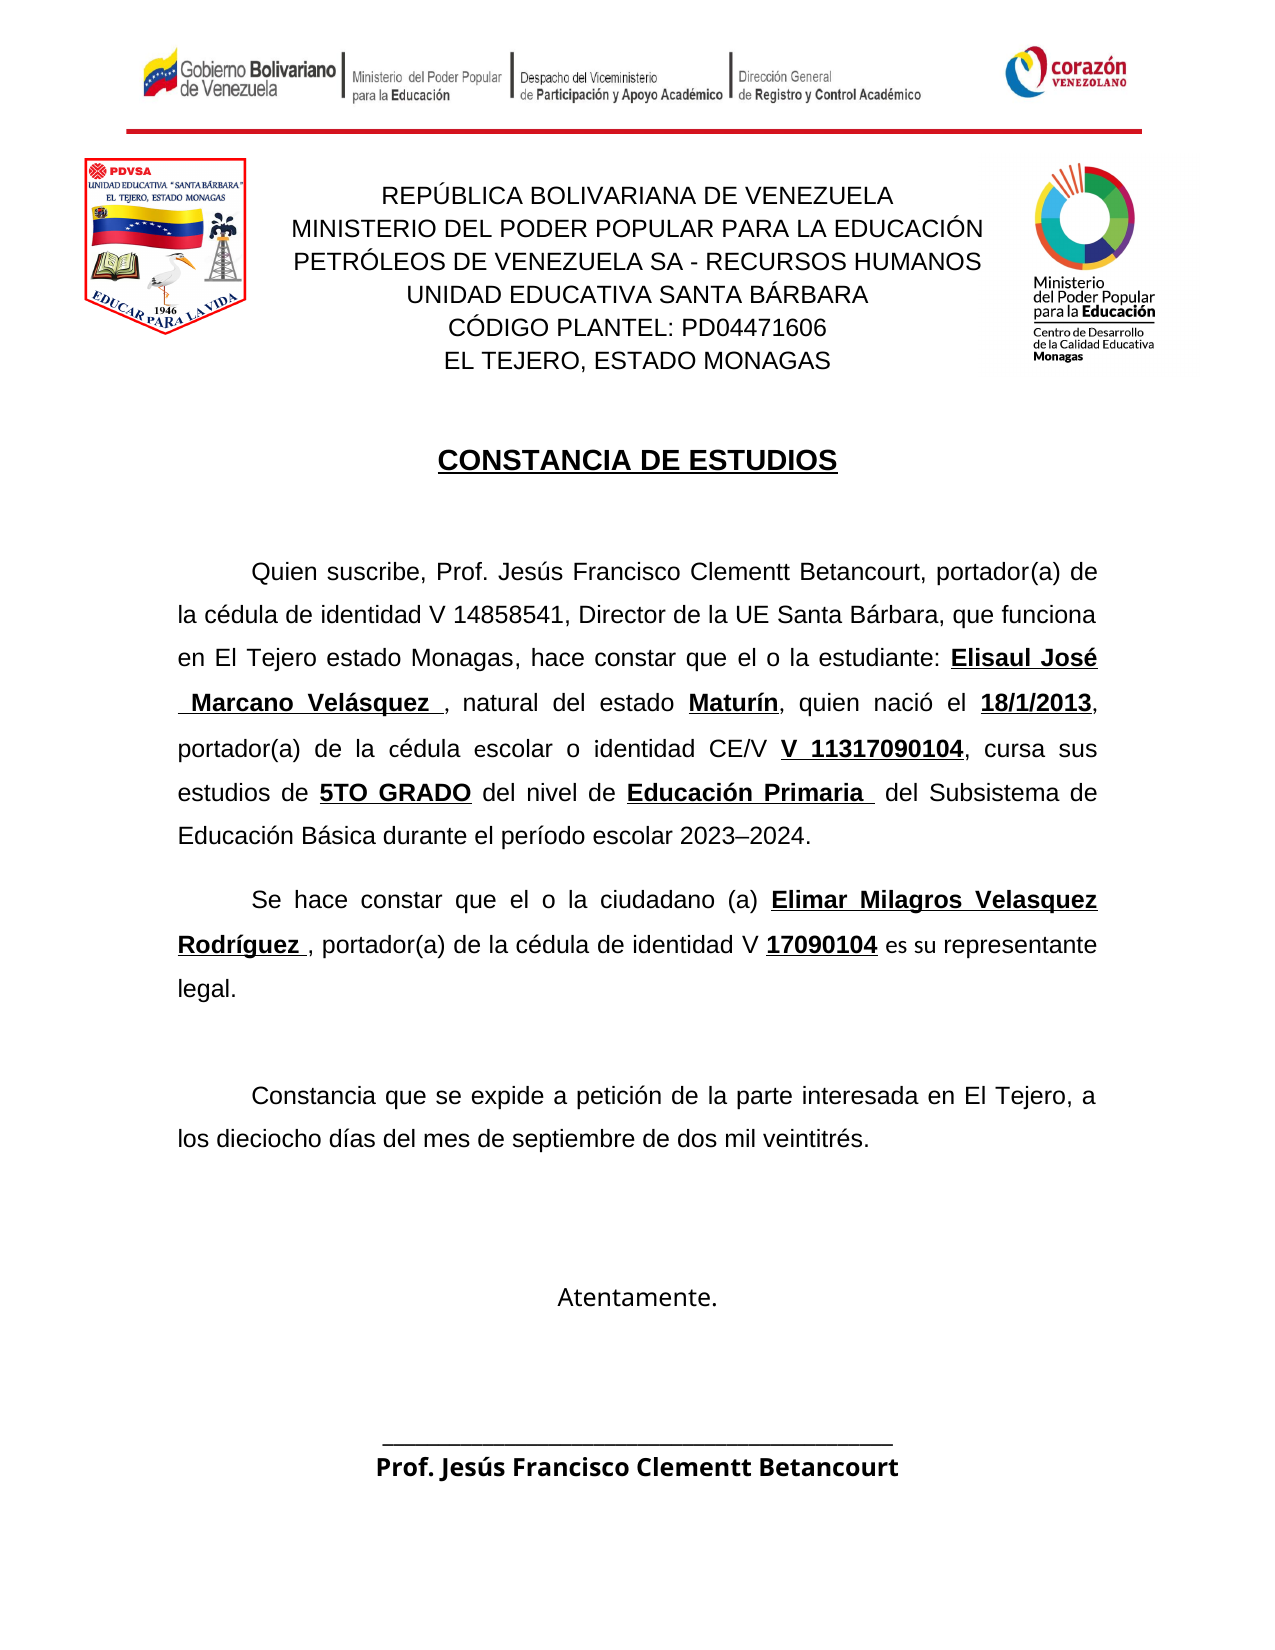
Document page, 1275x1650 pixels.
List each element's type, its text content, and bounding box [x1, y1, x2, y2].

text EL TEJERO, ESTADO MONAGAS [177, 346, 978, 374]
subtitle PETRÓLEOS DE VENEZUELA SA - RECURSOS HUMANOS [252, 247, 978, 275]
subtitle CONSTANCIA DE ESTUDIOS [177, 443, 1098, 476]
text UNIDAD EDUCATIVA SANTA BÁRBARA [252, 280, 978, 308]
subtitle MINISTERIO DEL PODER POPULAR PARA LA EDUCACIÓN [252, 214, 978, 242]
text Atentamente. [177, 1279, 1098, 1313]
text Quien suscribe, Prof. Jesús Francisco Clementt Betancourt, portador(a) de la cédula de identidad V 14858541, Director de la UE Santa Bárbara, que funciona en El Tejero estado Monagas, hace constar que el o la estudiante: Elisaul José Marcano Velásquez , natural del estado Maturín, quien nació el 18/1/2013, portador(a) de la cédula escolar o identidad CE/V V 11317090104, cursa sus estudios de 5TO GRADO del nivel de Educación Primaria del Subsistema de Educación Básica durante el período escolar 2023–2024. [177, 557, 1098, 849]
picture [126, 11, 1142, 134]
text CÓDIGO PLANTEL: PD04471606 [177, 313, 978, 341]
text Se hace constar que el o la ciudadano (a) Elimar Milagros Velasquez Rodríguez , portador(a) de la cédula de identidad V 17090104 es su representante legal. [177, 885, 1098, 1002]
picture [978, 153, 1200, 377]
picture [79, 158, 252, 335]
text Prof. Jesús Francisco Clementt Betancourt [177, 1450, 1098, 1484]
subtitle REPÚBLICA BOLIVARIANA DE VENEZUELA [252, 181, 978, 209]
text ______________________________________________ [177, 1416, 1098, 1450]
text Constancia que se expide a petición de la parte interesada en El Tejero, a los dieciocho días del mes de septiembre de dos mil veintitrés. [177, 1081, 1098, 1153]
